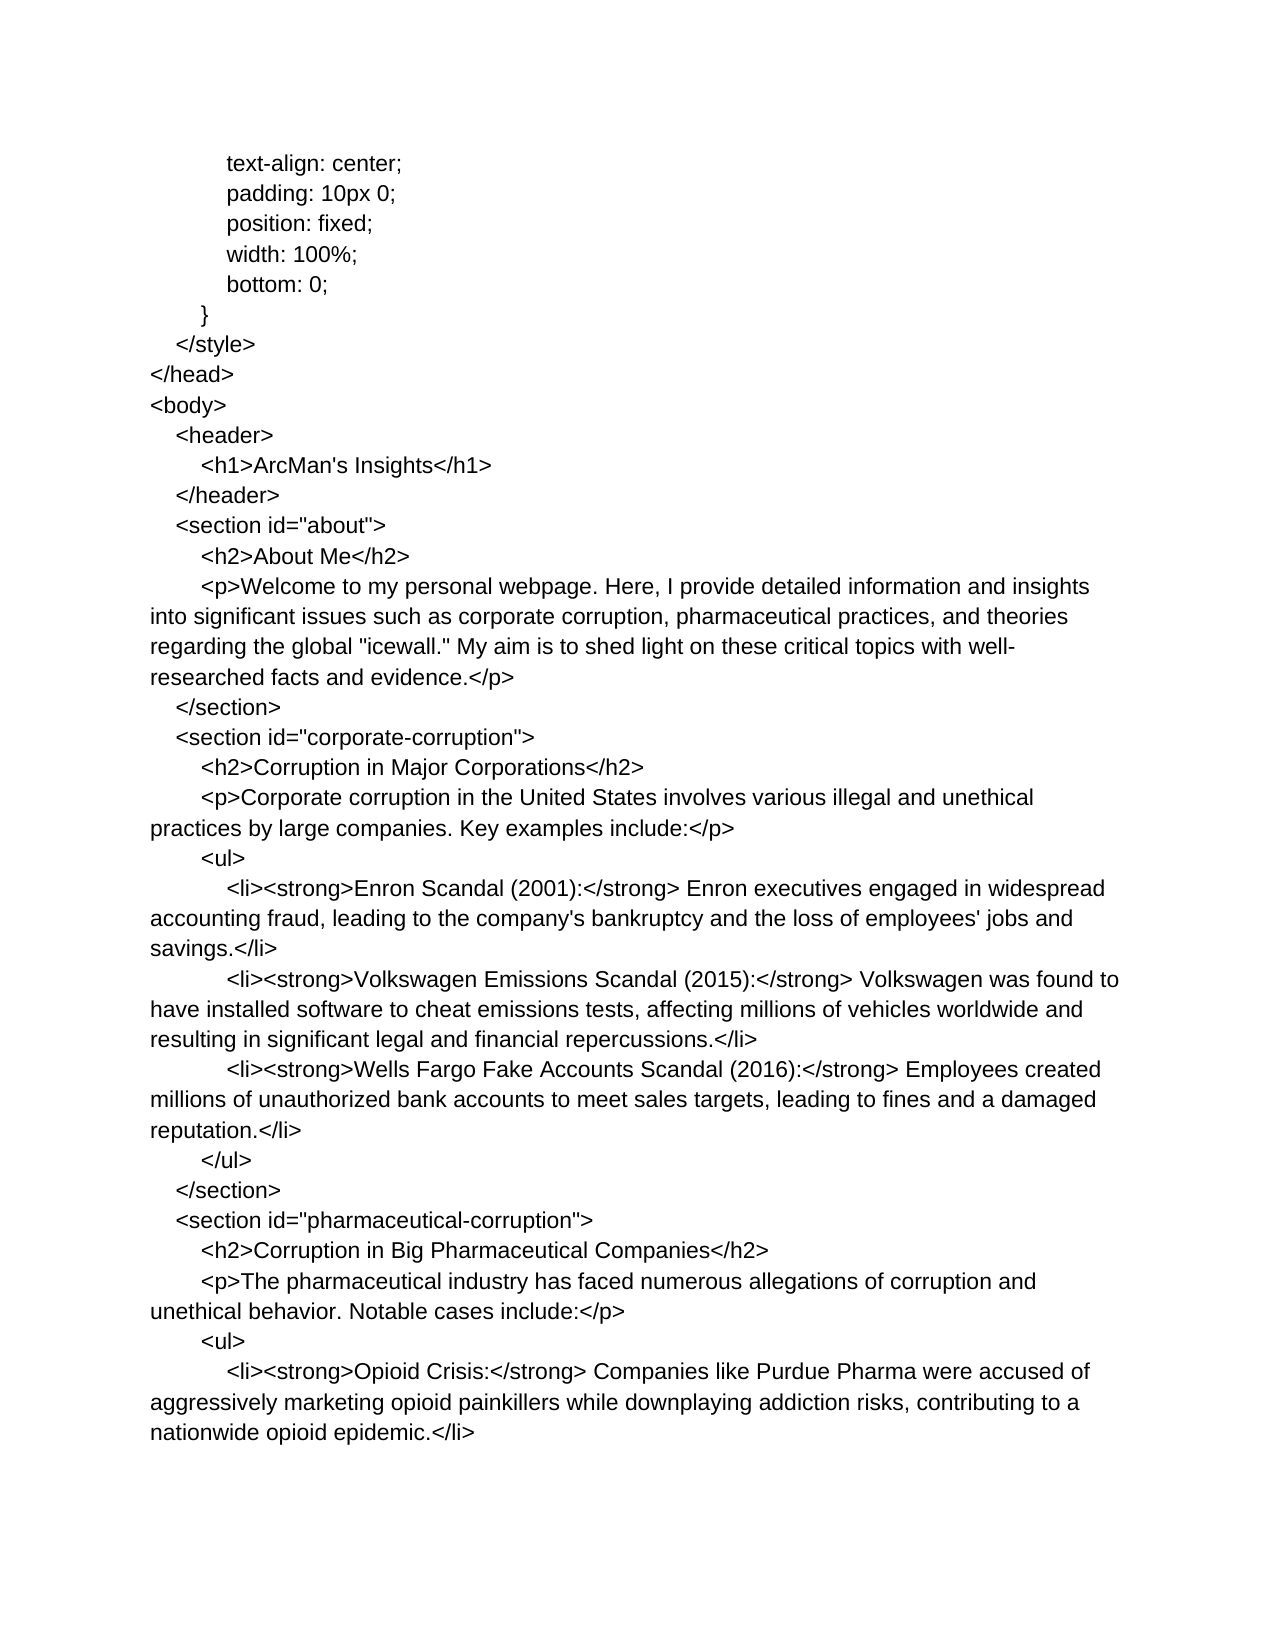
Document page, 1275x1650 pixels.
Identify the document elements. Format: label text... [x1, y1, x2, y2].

text </header> [150, 482, 1125, 509]
text <section id="about"> [150, 512, 1125, 539]
text <li><strong>Opioid Crisis:</strong> Companies like Purdue Pharma were accused of aggressively marketing opioid painkillers while downplaying addiction risks, contributing to a nationwide opioid epidemic.</li> [150, 1358, 1125, 1445]
text <h2>Corruption in Major Corporations</h2> [150, 754, 1125, 781]
text <p>The pharmaceutical industry has faced numerous allegations of corruption and unethical behavior. Notable cases include:</p> [150, 1268, 1125, 1324]
text </style> [150, 331, 1125, 358]
text </ul> [150, 1147, 1125, 1173]
text <p>Welcome to my personal webpage. Here, I provide detailed information and insights into significant issues such as corporate corruption, pharmaceutical practices, and theories regarding the global "icewall." My aim is to shed light on these critical topics with well-researched facts and evidence.</p> [150, 573, 1125, 690]
text padding: 10px 0; [150, 180, 1125, 207]
text <h1>ArcMan's Insights</h1> [150, 452, 1125, 478]
text <header> [150, 422, 1125, 448]
text <section id="corporate-corruption"> [150, 724, 1125, 750]
text </section> [150, 694, 1125, 720]
text <ul> [150, 845, 1125, 871]
text <ul> [150, 1328, 1125, 1354]
text <body> [150, 392, 1125, 418]
text position: fixed; [150, 210, 1125, 237]
text <li><strong>Enron Scandal (2001):</strong> Enron executives engaged in widespread accounting fraud, leading to the company's bankruptcy and the loss of employees' jobs and savings.</li> [150, 875, 1125, 962]
text <li><strong>Wells Fargo Fake Accounts Scandal (2016):</strong> Employees created millions of unauthorized bank accounts to meet sales targets, leading to fines and a damaged reputation.</li> [150, 1056, 1125, 1143]
text <p>Corporate corruption in the United States involves various illegal and unethical practices by large companies. Key examples include:</p> [150, 784, 1125, 841]
text <h2>About Me</h2> [150, 543, 1125, 569]
text <h2>Corruption in Big Pharmaceutical Companies</h2> [150, 1237, 1125, 1264]
text <li><strong>Volkswagen Emissions Scandal (2015):</strong> Volkswagen was found to have installed software to cheat emissions tests, affecting millions of vehicles worldwide and resulting in significant legal and financial repercussions.</li> [150, 966, 1125, 1052]
text width: 100%; [150, 241, 1125, 267]
text text-align: center; [150, 150, 1125, 176]
text </section> [150, 1177, 1125, 1203]
text </head> [150, 361, 1125, 388]
text } [150, 301, 1125, 327]
text bottom: 0; [150, 271, 1125, 297]
text <section id="pharmaceutical-corruption"> [150, 1207, 1125, 1234]
